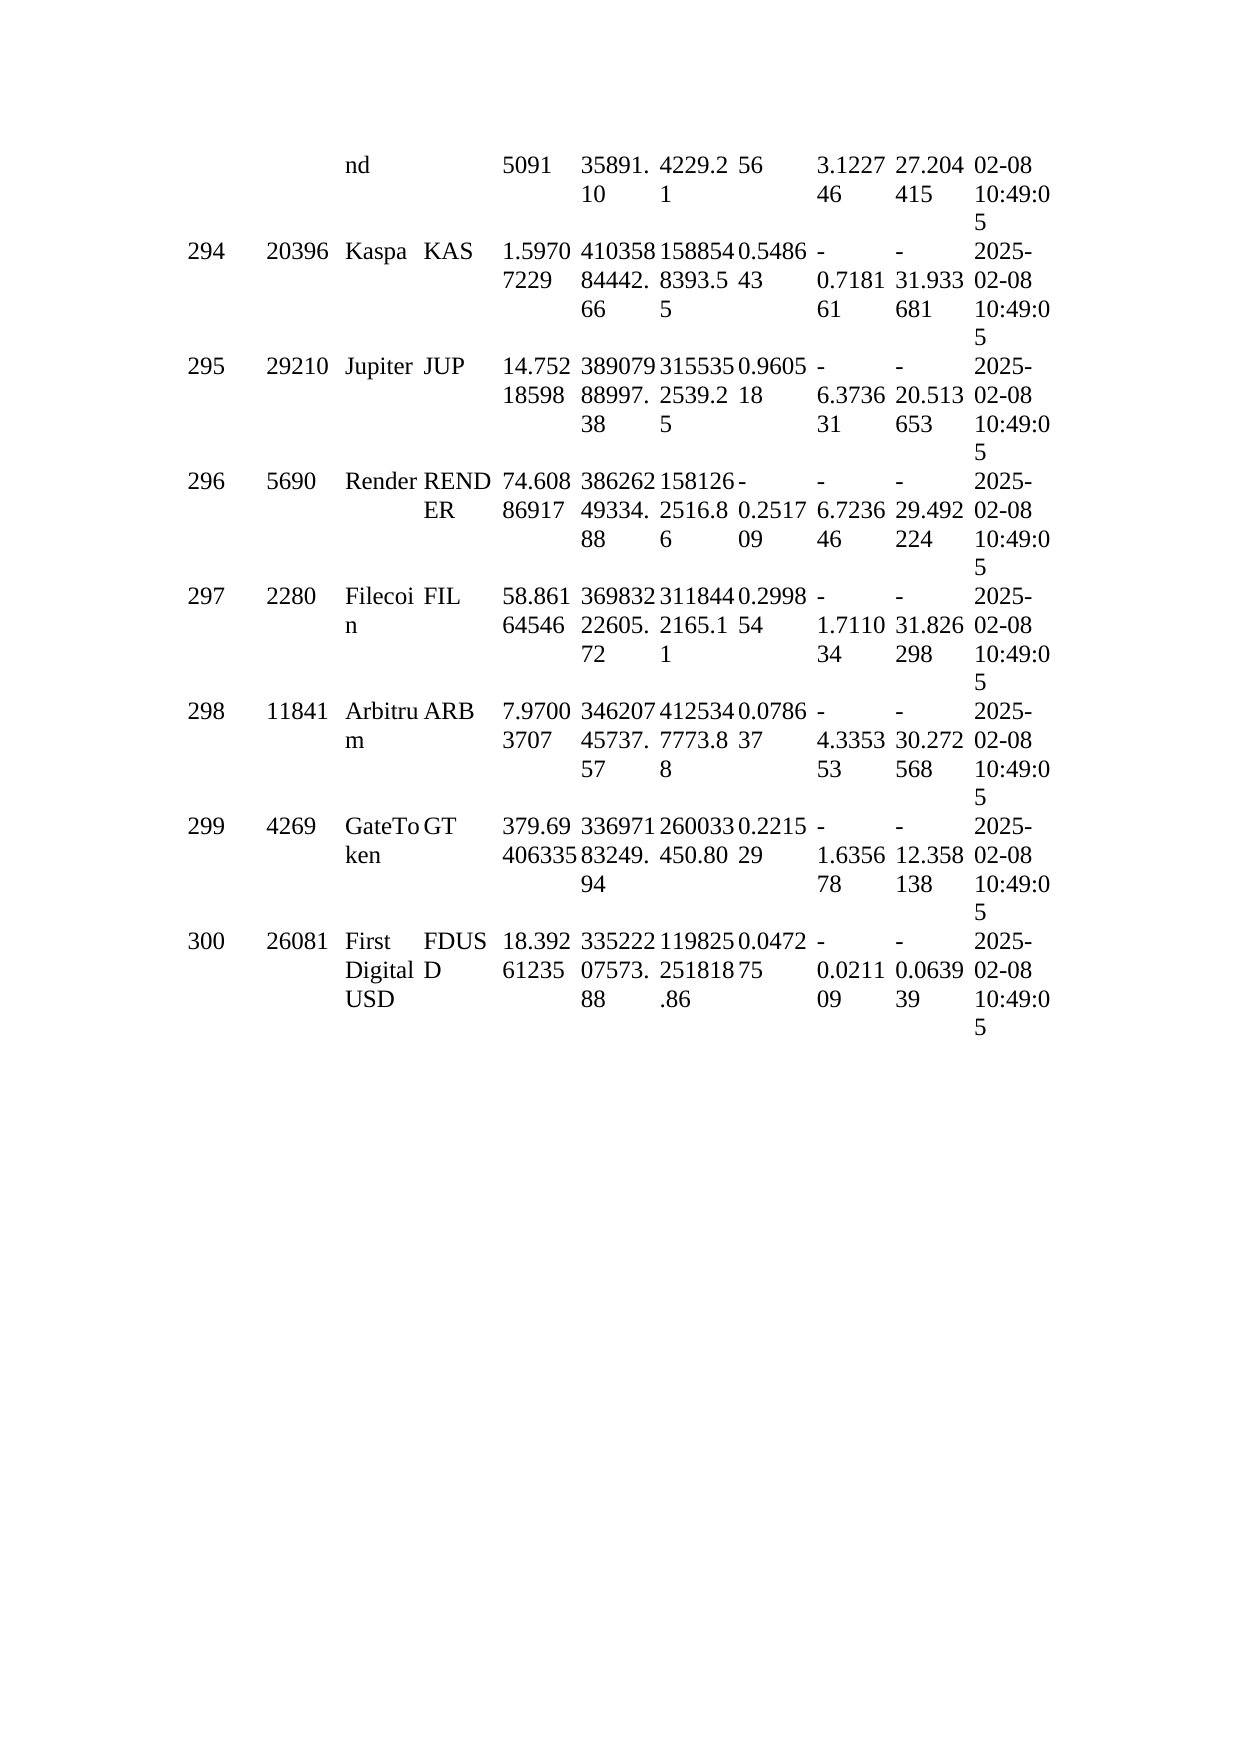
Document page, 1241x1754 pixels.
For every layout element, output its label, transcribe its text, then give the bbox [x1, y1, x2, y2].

table_cell 58.86164546 [502, 581, 581, 696]
table_cell JUP [423, 351, 502, 466]
table_cell 0.548643 [738, 236, 817, 351]
table_cell 2025-02-08 10:49:05 [974, 926, 1053, 1041]
table_cell -3.122746 [817, 150, 895, 236]
table_cell 260033450.80 [659, 811, 738, 926]
table_cell 295 [188, 351, 266, 466]
table_cell 5091 [502, 150, 581, 236]
table_cell First Digital USD [345, 926, 423, 1041]
table_cell 2025-02-08 10:49:05 [974, 581, 1053, 696]
table_cell 2025-02-08 10:49:05 [974, 236, 1053, 351]
table_cell -0.063939 [895, 926, 974, 1041]
table_cell -0.021109 [817, 926, 895, 1041]
table_cell -30.272568 [895, 696, 974, 811]
table_cell ARB [423, 696, 502, 811]
table_cell GT [423, 811, 502, 926]
table_cell 74.60886917 [502, 466, 581, 581]
table_cell -0.718161 [817, 236, 895, 351]
table_cell 3155352539.25 [659, 351, 738, 466]
table_cell 0.299854 [738, 581, 817, 696]
table_cell 11841 [266, 696, 345, 811]
table_cell 5690 [266, 466, 345, 581]
table_cell RENDER [423, 466, 502, 581]
table_cell 2025-02-08 10:49:05 [974, 811, 1053, 926]
table_cell -1.635678 [817, 811, 895, 926]
table_cell -0.251709 [738, 466, 817, 581]
table_cell 4269 [266, 811, 345, 926]
table_cell 0.221529 [738, 811, 817, 926]
table_cell 29210 [266, 351, 345, 466]
table_cell 296 [188, 466, 266, 581]
table_cell 38907988997.38 [581, 351, 659, 466]
table_cell 1588548393.55 [659, 236, 738, 351]
table_cell 33697183249.94 [581, 811, 659, 926]
table_cell FDUSD [423, 926, 502, 1041]
table_cell 1.59707229 [502, 236, 581, 351]
table_cell 119825251818.86 [659, 926, 738, 1041]
table_cell 297 [188, 581, 266, 696]
table_cell KAS [423, 236, 502, 351]
table_cell 2280 [266, 581, 345, 696]
table_cell 36983222605.72 [581, 581, 659, 696]
table_cell -27.204415 [895, 150, 974, 236]
table_cell GateToken [345, 811, 423, 926]
table_cell Jupiter [345, 351, 423, 466]
table_cell 38626249334.88 [581, 466, 659, 581]
table_cell 0.078637 [738, 696, 817, 811]
table_cell 0.960518 [738, 351, 817, 466]
table_cell 56 [738, 150, 817, 236]
table_cell 3118442165.11 [659, 581, 738, 696]
table_cell Render [345, 466, 423, 581]
table_cell [266, 150, 345, 236]
table_cell 300 [188, 926, 266, 1041]
table_cell 34620745737.57 [581, 696, 659, 811]
table_cell 26081 [266, 926, 345, 1041]
table_cell Kaspa [345, 236, 423, 351]
table_cell -6.723646 [817, 466, 895, 581]
table_cell 33522207573.88 [581, 926, 659, 1041]
table_cell 18.39261235 [502, 926, 581, 1041]
table_cell 4229.21 [659, 150, 738, 236]
table_cell nd [345, 150, 423, 236]
table_cell 2025-02-08 10:49:05 [974, 466, 1053, 581]
table_cell 294 [188, 236, 266, 351]
table_cell 298 [188, 696, 266, 811]
table_cell 0.047275 [738, 926, 817, 1041]
table_cell -29.492224 [895, 466, 974, 581]
table_cell -4.335353 [817, 696, 895, 811]
table_cell -31.933681 [895, 236, 974, 351]
table_cell 1581262516.86 [659, 466, 738, 581]
table_cell -12.358138 [895, 811, 974, 926]
table_cell -1.711034 [817, 581, 895, 696]
table_cell Arbitrum [345, 696, 423, 811]
table_cell 20396 [266, 236, 345, 351]
table_cell 14.75218598 [502, 351, 581, 466]
table_cell -20.513653 [895, 351, 974, 466]
table_cell 299 [188, 811, 266, 926]
table_cell 35891.10 [581, 150, 659, 236]
table_cell 2025-02-08 10:49:05 [974, 351, 1053, 466]
table_cell [188, 150, 266, 236]
table_cell Filecoin [345, 581, 423, 696]
table_cell 4125347773.88 [659, 696, 738, 811]
table_cell 02-08 10:49:05 [974, 150, 1053, 236]
table_cell -6.373631 [817, 351, 895, 466]
table_cell [423, 150, 502, 236]
table_cell 41035884442.66 [581, 236, 659, 351]
table_cell 379.69406335 [502, 811, 581, 926]
table_cell -31.826298 [895, 581, 974, 696]
table_cell 2025-02-08 10:49:05 [974, 696, 1053, 811]
table_cell 7.97003707 [502, 696, 581, 811]
table_cell FIL [423, 581, 502, 696]
